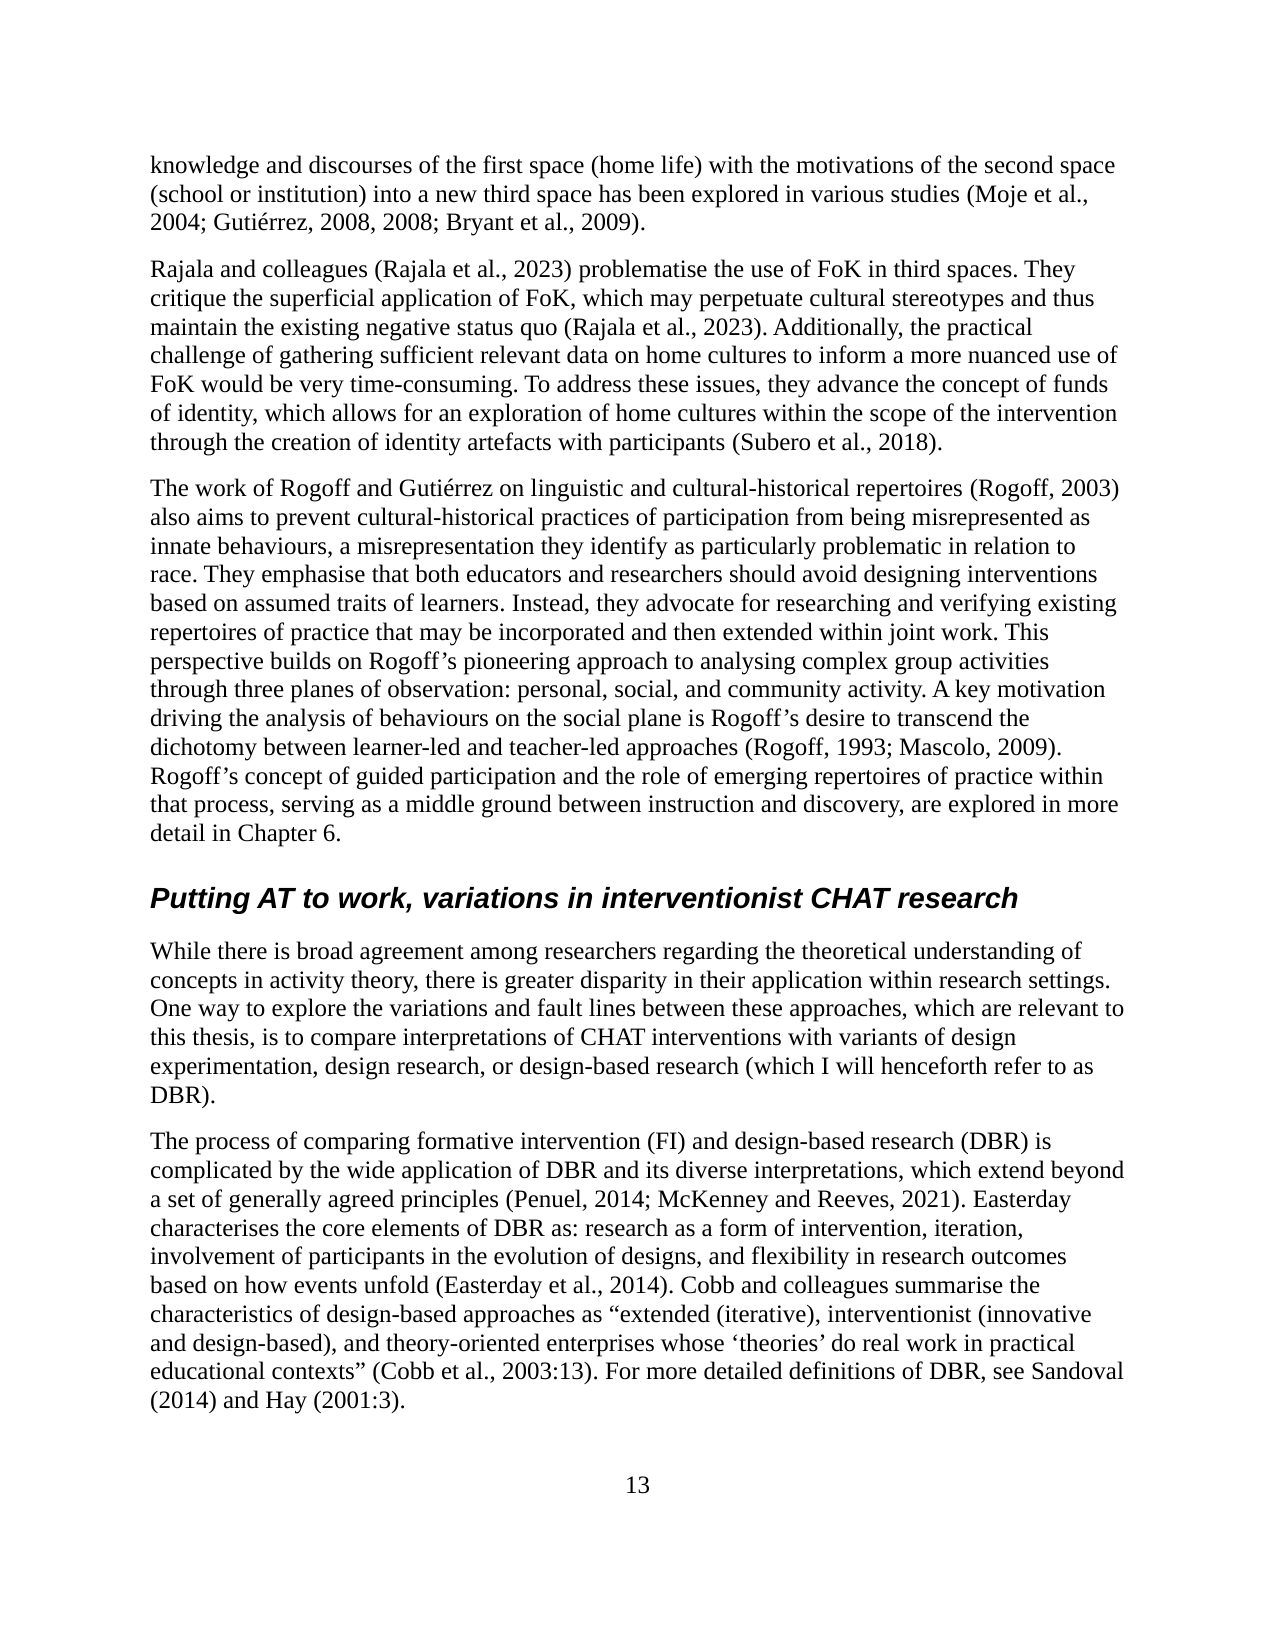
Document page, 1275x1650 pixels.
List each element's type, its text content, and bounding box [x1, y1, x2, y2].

text knowledge and discourses of the first space (home life) with the motivations of the second space (school or institution) into a new third space has been explored in various studies (Moje et al., 2004; Gutiérrez, 2008, 2008; Bryant et al., 2009). [150, 150, 1125, 236]
text The process of comparing formative intervention (FI) and design-based research (DBR) is complicated by the wide application of DBR and its diverse interpretations, which extend beyond a set of generally agreed principles (Penuel, 2014; McKenney and Reeves, 2021). Easterday characterises the core elements of DBR as: research as a form of intervention, iteration, involvement of participants in the evolution of designs, and flexibility in research outcomes based on how events unfold (Easterday et al., 2014). Cobb and colleagues summarise the characteristics of design-based approaches as “extended (iterative), interventionist (innovative and design-based), and theory-oriented enterprises whose ‘theories’ do real work in practical educational contexts” (Cobb et al., 2003:13). For more detailed definitions of DBR, see Sandoval (2014) and Hay (2001:3). [150, 1126, 1125, 1414]
subtitle Putting AT to work, variations in interventionist CHAT research [150, 881, 1125, 914]
text Rajala and colleagues (Rajala et al., 2023) problematise the use of FoK in third spaces. They critique the superficial application of FoK, which may perpetuate cultural stereotypes and thus maintain the existing negative status quo (Rajala et al., 2023). Additionally, the practical challenge of gathering sufficient relevant data on home cultures to inform a more nuanced use of FoK would be very time-consuming. To address these issues, they advance the concept of funds of identity, which allows for an exploration of home cultures within the scope of the intervention through the creation of identity artefacts with participants (Subero et al., 2018). [150, 254, 1125, 455]
text While there is broad agreement among researchers regarding the theoretical understanding of concepts in activity theory, there is greater disparity in their application within research settings. One way to explore the variations and fault lines between these approaches, which are relevant to this thesis, is to compare interpretations of CHAT interventions with variants of design experimentation, design research, or design-based research (which I will henceforth refer to as DBR). [150, 936, 1125, 1108]
text The work of Rogoff and Gutiérrez on linguistic and cultural-historical repertoires (Rogoff, 2003) also aims to prevent cultural-historical practices of participation from being misrepresented as innate behaviours, a misrepresentation they identify as particularly problematic in relation to race. They emphasise that both educators and researchers should avoid designing interventions based on assumed traits of learners. Instead, they advocate for researching and verifying existing repertoires of practice that may be incorporated and then extended within joint work. This perspective builds on Rogoff’s pioneering approach to analysing complex group activities through three planes of observation: personal, social, and community activity. A key motivation driving the analysis of behaviours on the social plane is Rogoff’s desire to transcend the dichotomy between learner-led and teacher-led approaches (Rogoff, 1993; Mascolo, 2009). Rogoff’s concept of guided participation and the role of emerging repertoires of practice within that process, serving as a middle ground between instruction and discovery, are explored in more detail in Chapter 6. [150, 473, 1125, 847]
